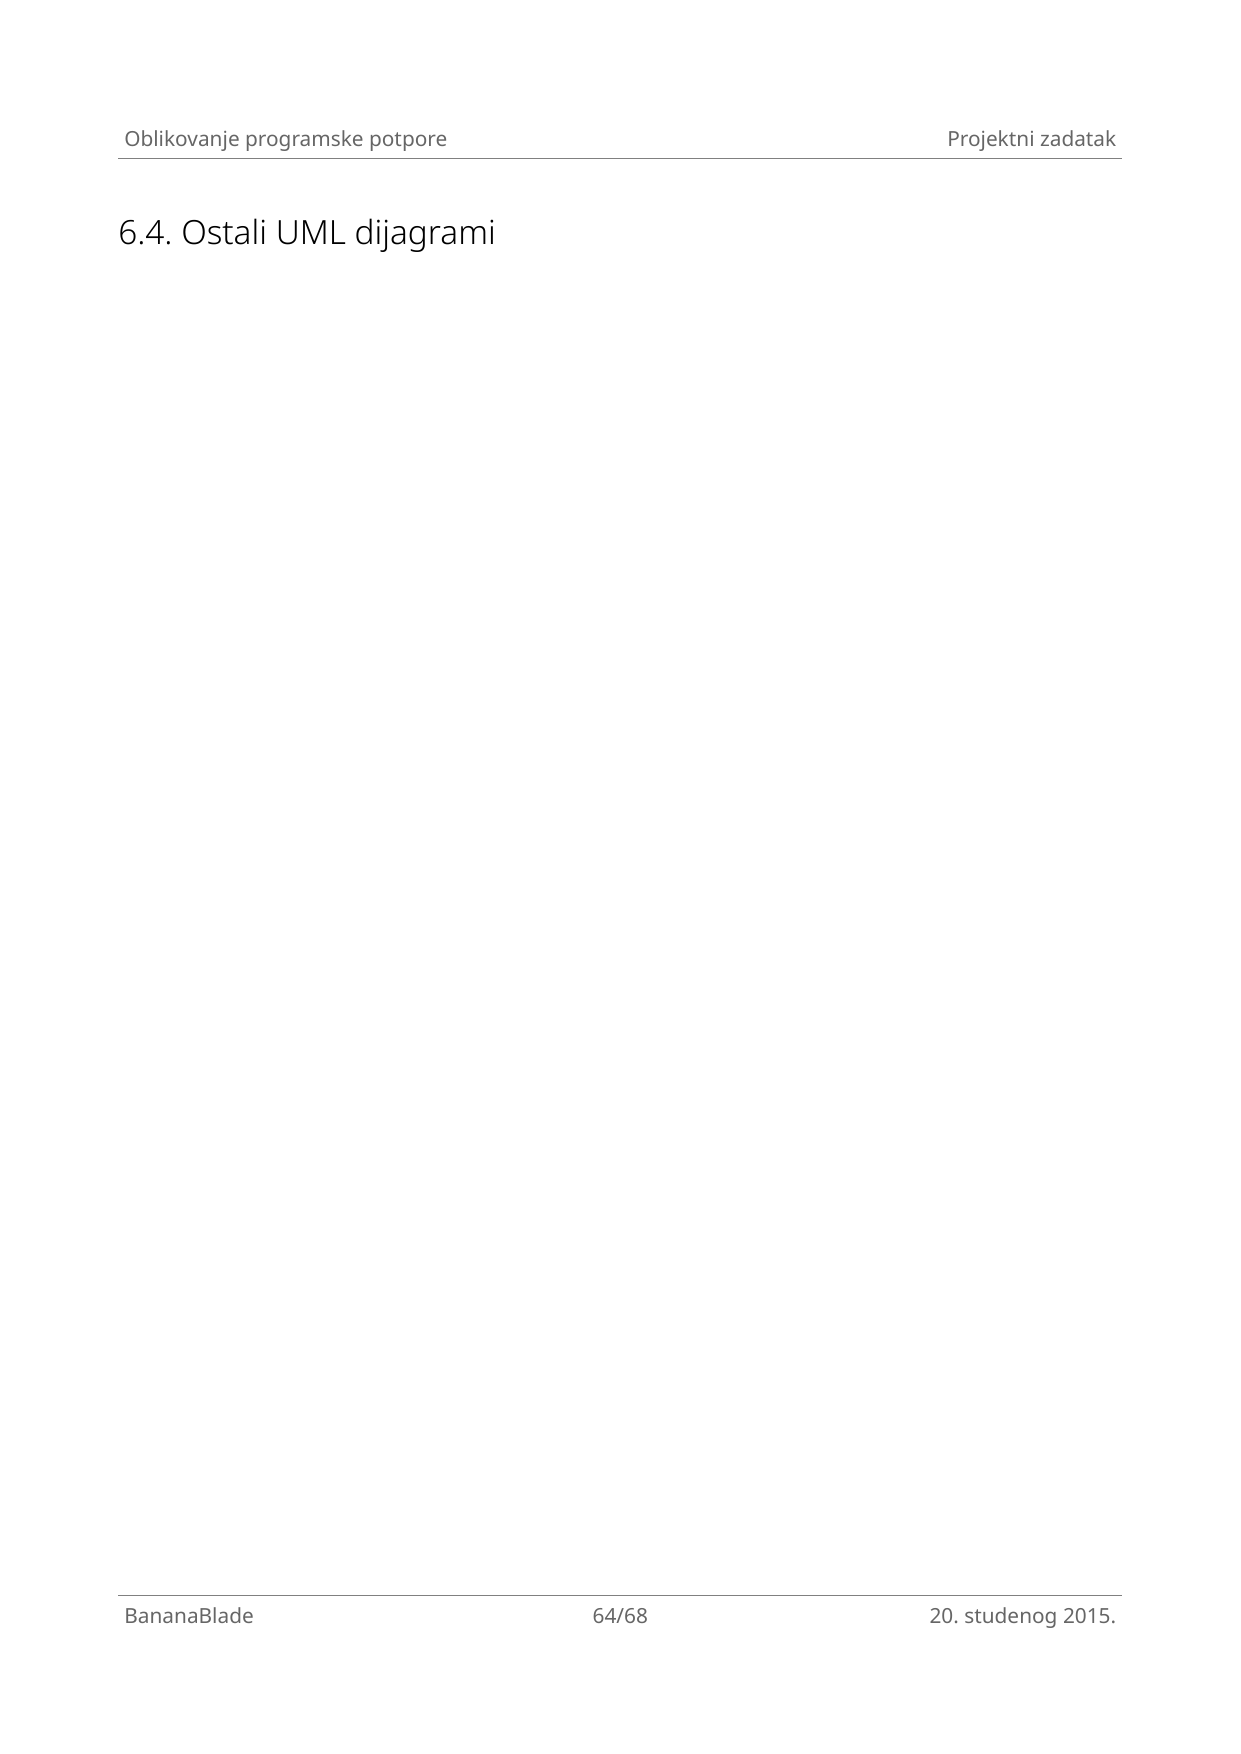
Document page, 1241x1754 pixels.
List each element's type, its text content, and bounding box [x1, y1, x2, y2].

subtitle 6.4. Ostali UML dijagrami [118, 209, 1122, 254]
